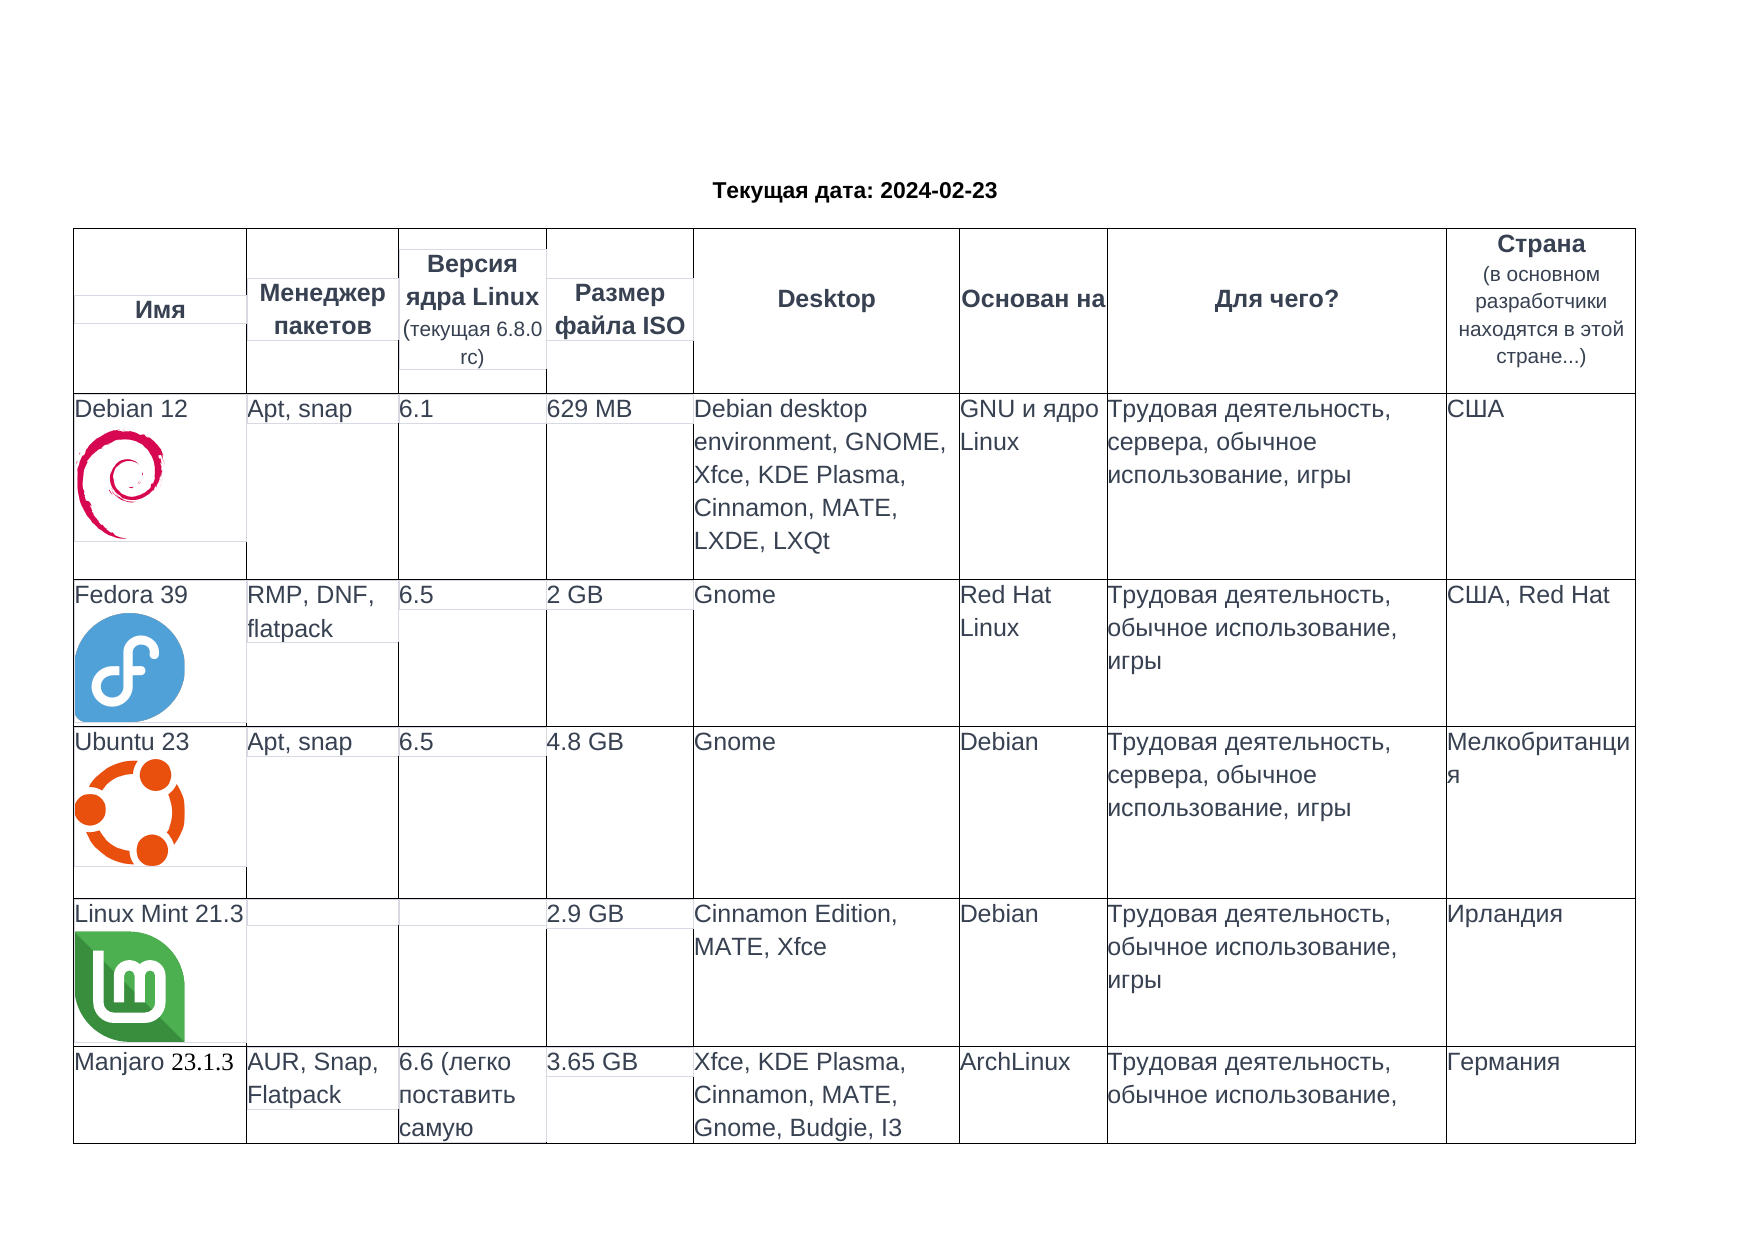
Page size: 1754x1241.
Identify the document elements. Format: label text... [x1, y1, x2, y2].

table_header Страна (в основном разработчики находятся в этой стране...) [1447, 229, 1635, 393]
table_cell [247, 1110, 398, 1142]
table_cell Gnome [694, 580, 959, 726]
table_cell Xfce, KDE Plasma, Cinnamon, MATE, Gnome, Budgie, I3 [694, 1047, 959, 1142]
table_cell [247, 926, 398, 1046]
table_cell [74, 867, 246, 898]
table_header [547, 341, 693, 393]
table_cell [400, 900, 546, 925]
table_cell Debian 12 [75, 395, 246, 541]
table_cell [247, 757, 398, 898]
table_header Размер файла ISO [547, 279, 693, 340]
table_header Версия ядра Linux (текущая 6.8.0 rc) [400, 250, 546, 369]
table_cell 2.9 GB [547, 900, 693, 928]
table_cell [399, 926, 546, 1046]
table_cell Трудовая деятельность, сервера, обычное использование, игры [1108, 394, 1446, 579]
text Текущая дата: 2024-02-23 [74, 177, 1636, 203]
table_cell Ирландия [1447, 899, 1635, 1046]
table_cell 4.8 GB [547, 727, 693, 898]
table_cell 2 GB [547, 581, 693, 609]
table_cell Red Hat Linux [960, 580, 1107, 726]
table_cell Debian desktop environment, GNOME, Xfce, KDE Plasma, Cinnamon, MATE, LXDE, LXQt [694, 394, 959, 579]
table_header Desktop [694, 229, 959, 393]
table_cell ArchLinux [960, 1047, 1107, 1142]
table_cell [399, 757, 546, 898]
table_cell Трудовая деятельность, обычное использование, игры [1108, 580, 1446, 726]
picture [75, 613, 185, 722]
table_header [247, 229, 398, 278]
table_header Для чего? [1108, 229, 1446, 393]
table_cell [547, 929, 693, 1046]
table_cell Linux Mint 21.3 [75, 900, 246, 1042]
table_cell Cinnamon Edition, MATE, Xfce [694, 899, 959, 1046]
picture [75, 426, 167, 541]
table_cell США [1447, 394, 1635, 579]
table_cell Debian [960, 899, 1107, 1046]
table_cell США, Red Hat [1447, 580, 1635, 726]
table_header [74, 229, 246, 295]
table_cell AUR, Snap, Flatpack [248, 1048, 398, 1109]
table_cell [547, 424, 693, 579]
table_cell 6.5 [400, 581, 546, 609]
picture [75, 759, 185, 866]
table_cell [547, 610, 693, 726]
table_header [399, 370, 546, 393]
table_cell Fedora 39 [75, 581, 246, 722]
table_cell [399, 610, 546, 726]
table_cell Ubuntu 23 [75, 728, 246, 866]
table_cell [547, 1077, 693, 1142]
table_header [399, 229, 546, 249]
table_header Менеджер пакетов [248, 279, 398, 340]
table_cell Мелкобританция [1447, 727, 1635, 898]
table_cell [247, 643, 398, 726]
table_cell Германия [1447, 1047, 1635, 1142]
table_cell [74, 542, 246, 579]
table_header [247, 341, 398, 393]
table_cell [247, 424, 398, 579]
table_cell 629 MB [547, 395, 693, 423]
table_header [74, 324, 246, 393]
table_cell [399, 424, 546, 579]
table_header [547, 229, 693, 278]
table_cell Трудовая деятельность, сервера, обычное использование, игры [1108, 727, 1446, 898]
table_cell Debian [960, 727, 1107, 898]
table_header Имя [75, 296, 246, 323]
table_header Основан на [960, 229, 1107, 393]
table_cell 6.6 (легко поставить самую [400, 1048, 546, 1142]
table_cell Manjaro 23.1.3 [74, 1047, 246, 1142]
table_cell 3.65 GB [547, 1048, 693, 1076]
table_cell Трудовая деятельность, обычное использование, игры [1108, 899, 1446, 1046]
table_cell Apt, snap [248, 395, 398, 423]
table_cell Трудовая деятельность, обычное использование, [1108, 1047, 1446, 1142]
table_cell RMP, DNF, flatpack [248, 581, 398, 642]
table_cell Apt, snap [248, 728, 398, 756]
table_cell Gnome [694, 727, 959, 898]
table_cell GNU и ядро Linux [960, 394, 1107, 579]
table_cell 6.5 [400, 728, 546, 756]
table_cell 6.1 [400, 395, 546, 423]
table_cell [248, 900, 398, 925]
